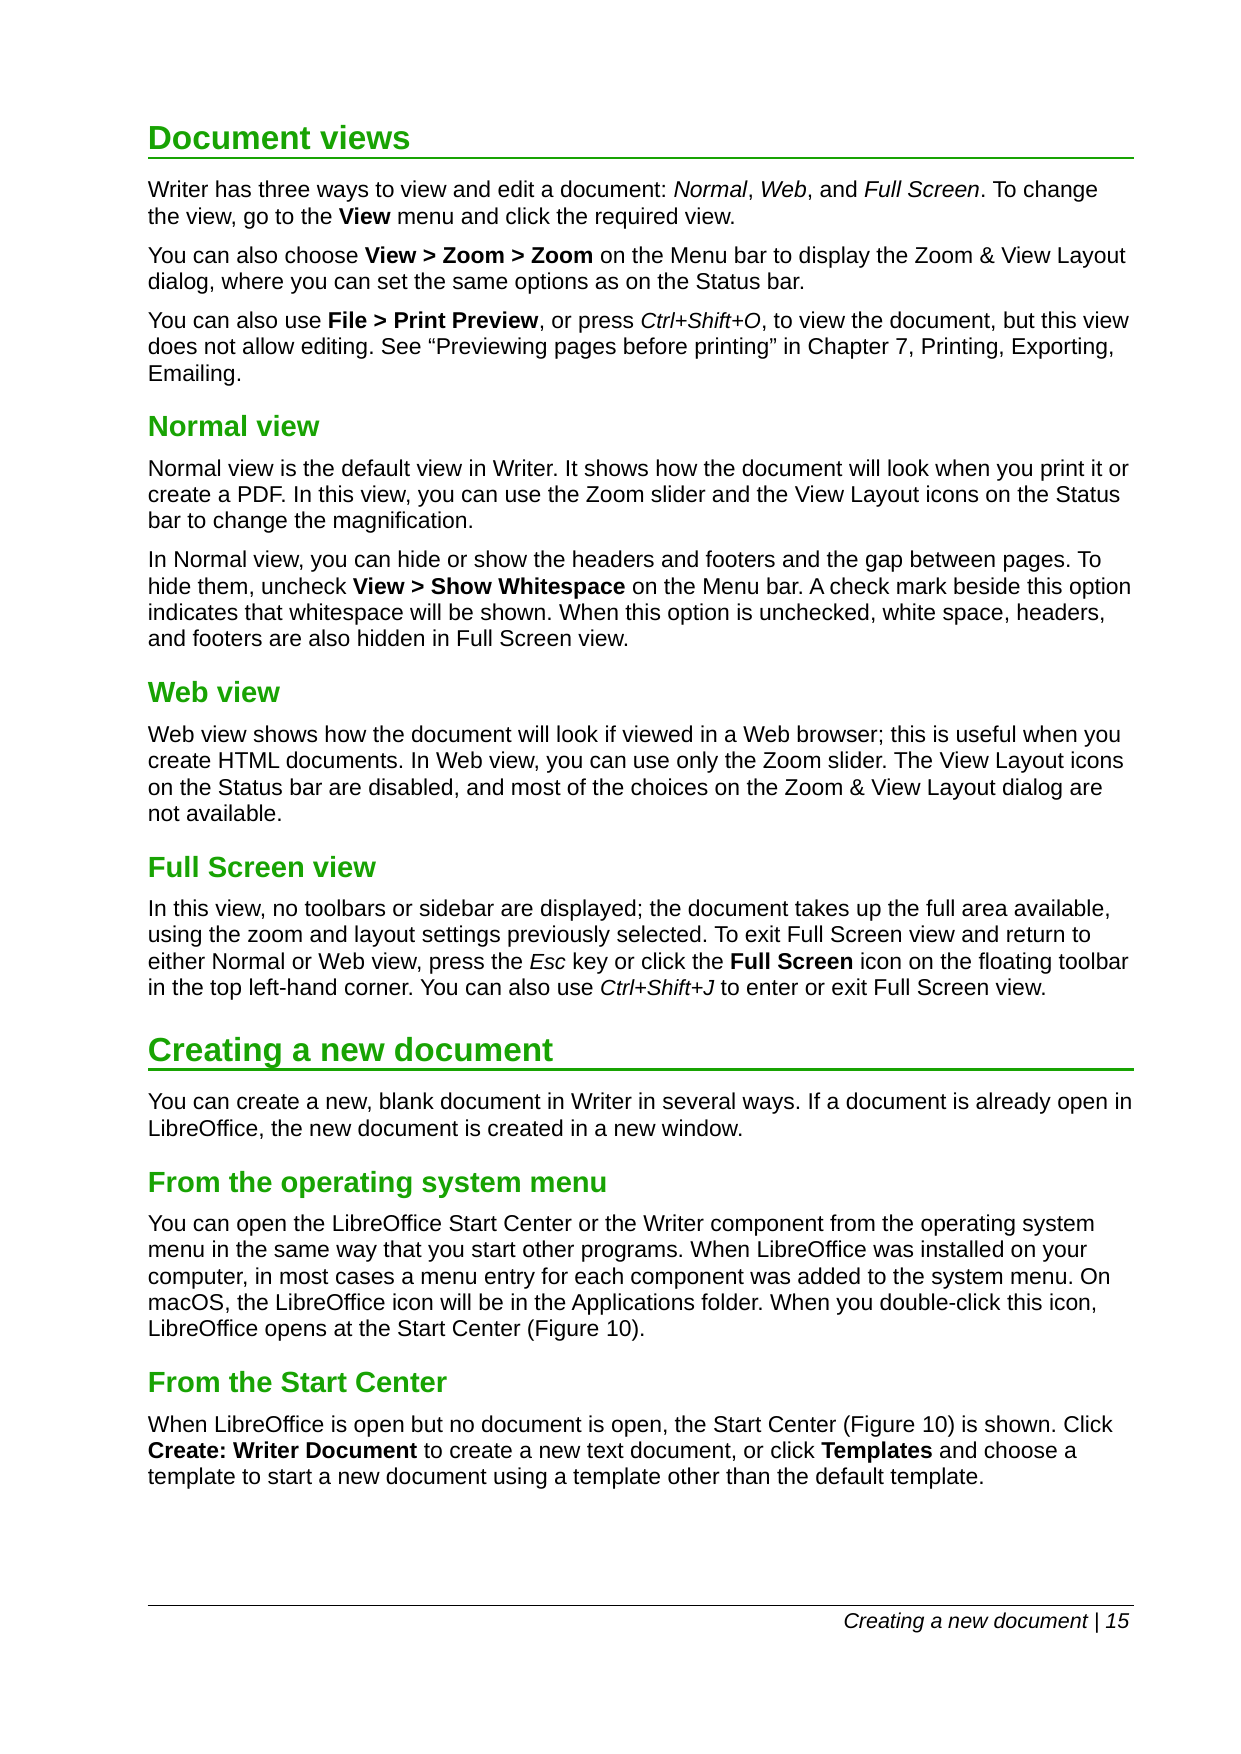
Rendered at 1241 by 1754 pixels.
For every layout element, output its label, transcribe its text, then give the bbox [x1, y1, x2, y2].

subtitle From the operating system menu [148, 1164, 1134, 1198]
text Web view shows how the document will look if viewed in a Web browser; this is useful when you create HTML documents. In Web view, you can use only the Zoom slider. The View Layout icons on the Status bar are disabled, and most of the choices on the Zoom & View Layout dialog are not available. [148, 721, 1134, 826]
text When LibreOffice is open but no document is open, the Start Center (Figure 10) is shown. Click Create: Writer Document to create a new text document, or click Templates and choose a template to start a new document using a template other than the default template. [148, 1411, 1134, 1490]
text You can also choose View > Zoom > Zoom on the Menu bar to display the Zoom & View Layout dialog, where you can set the same options as on the Status bar. [148, 242, 1134, 294]
subtitle Document views [148, 118, 1134, 157]
text Writer has three ways to view and edit a document: Normal, Web, and Full Screen. To change the view, go to the View menu and click the required view. [148, 176, 1134, 229]
text In Normal view, you can hide or show the headers and footers and the gap between pages. To hide them, uncheck View > Show Whitespace on the Menu bar. A check mark beside this option indicates that whitespace will be shown. When this option is unchecked, white space, headers, and footers are also hidden in Full Screen view. [148, 546, 1134, 652]
text Normal view is the default view in Writer. It shows how the document will look when you print it or create a PDF. In this view, you can use the Zoom slider and the View Layout icons on the Status bar to change the magnification. [148, 455, 1134, 534]
text In this view, no toolbars or sidebar are displayed; the document takes up the full area available, using the zoom and layout settings previously selected. To exit Full Screen view and return to either Normal or Web view, press the Esc key or click the Full Screen icon on the floating toolbar in the top left-hand corner. You can also use Ctrl+Shift+J to enter or exit Full Screen view. [148, 895, 1134, 1001]
subtitle Creating a new document [148, 1030, 1134, 1068]
text You can also use File > Print Preview, or press Ctrl+Shift+O, to view the document, but this view does not allow editing. See “Previewing pages before printing” in Chapter 7, Printing, Exporting, Emailing. [148, 307, 1134, 386]
subtitle Full Screen view [148, 850, 1134, 883]
text You can create a new, blank document in Writer in several ways. If a document is already open in LibreOffice, the new document is created in a new window. [148, 1088, 1134, 1141]
subtitle Web view [148, 675, 1134, 709]
subtitle Normal view [148, 409, 1134, 443]
text You can open the LibreOffice Start Center or the Writer component from the operating system menu in the same way that you start other programs. When LibreOffice was installed on your computer, in most cases a menu entry for each component was added to the system menu. On macOS, the LibreOffice icon will be in the Applications folder. When you double-click this icon, LibreOffice opens at the Start Center (Figure 10). [148, 1210, 1134, 1342]
subtitle From the Start Center [148, 1365, 1134, 1399]
